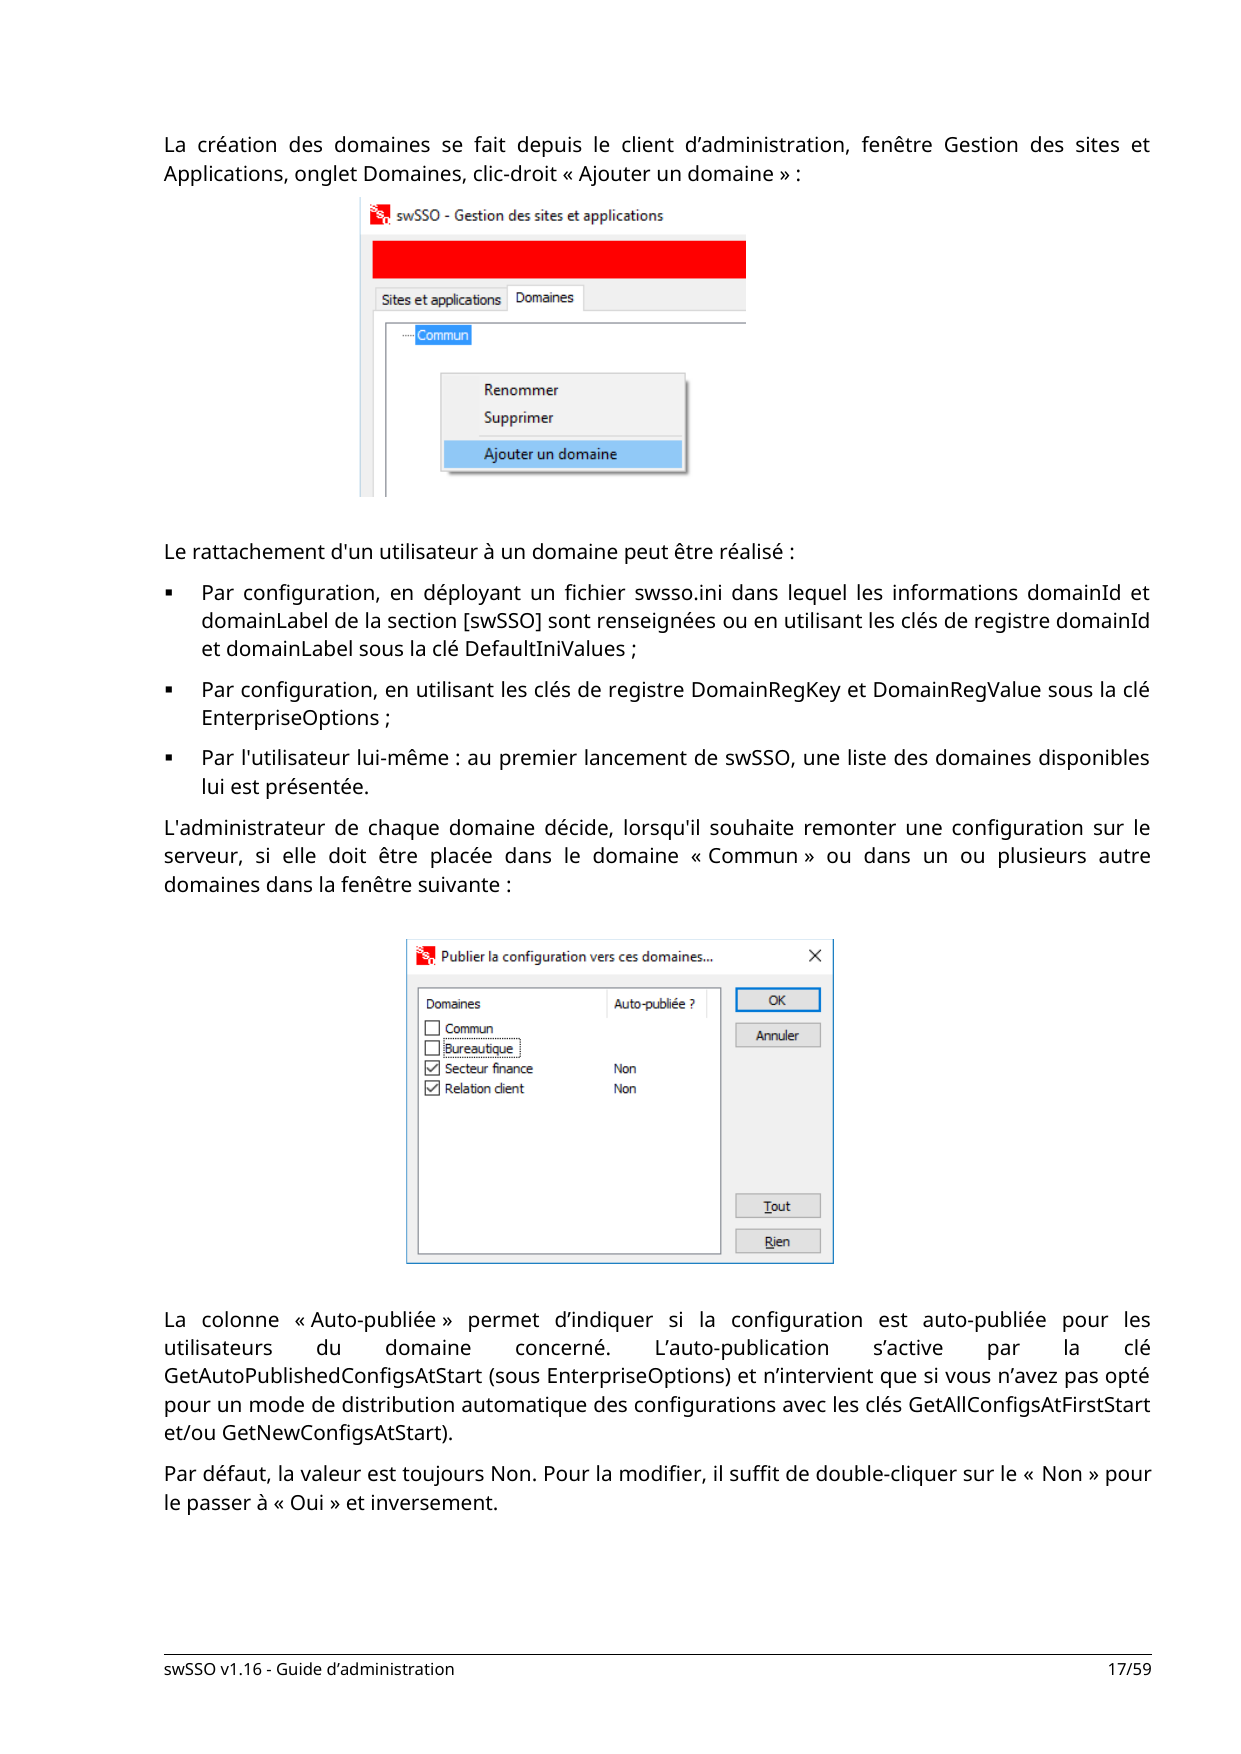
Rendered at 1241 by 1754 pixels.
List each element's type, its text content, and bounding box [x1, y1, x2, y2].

list Par configuration, en déployant un fichier swsso.ini dans lequel les informations domainId et domainLabel de la section [swSSO] sont renseignées ou en utilisant les clés de registre domainId et domainLabel sous la clé DefaultIniValues ; [164, 578, 1152, 663]
list Par l'utilisateur lui-même : au premier lancement de swSSO, une liste des domaines disponibles lui est présentée. [164, 743, 1152, 800]
text La colonne « Auto-publiée » permet d’indiquer si la configuration est auto-publiée pour les utilisateurs du domaine concerné. L’auto-publication s’active par la clé GetAutoPublishedConfigsAtStart (sous EnterpriseOptions) et n’intervient que si vous n’avez pas opté pour un mode de distribution automatique des configurations avec les clés GetAllConfigsAtFirstStart et/ou GetNewConfigsAtStart). [164, 1305, 1152, 1447]
picture [406, 939, 834, 1264]
text L'administrateur de chaque domaine décide, lorsqu'il souhaite remonter une configuration sur le serveur, si elle doit être placée dans le domaine « Commun » ou dans un ou plusieurs autre domaines dans la fenêtre suivante : [164, 813, 1152, 898]
text Le rattachement d'un utilisateur à un domaine peut être réalisé : [164, 537, 1152, 566]
picture [359, 197, 746, 497]
text La création des domaines se fait depuis le client d’administration, fenêtre Gestion des sites et Applications, onglet Domaines, clic-droit « Ajouter un domaine » : [164, 131, 1152, 187]
text Par défaut, la valeur est toujours Non. Pour la modifier, il suffit de double-cliquer sur le « Non » pour le passer à « Oui » et inversement. [164, 1459, 1152, 1516]
list Par configuration, en utilisant les clés de registre DomainRegKey et DomainRegValue sous la clé EnterpriseOptions ; [164, 675, 1152, 732]
